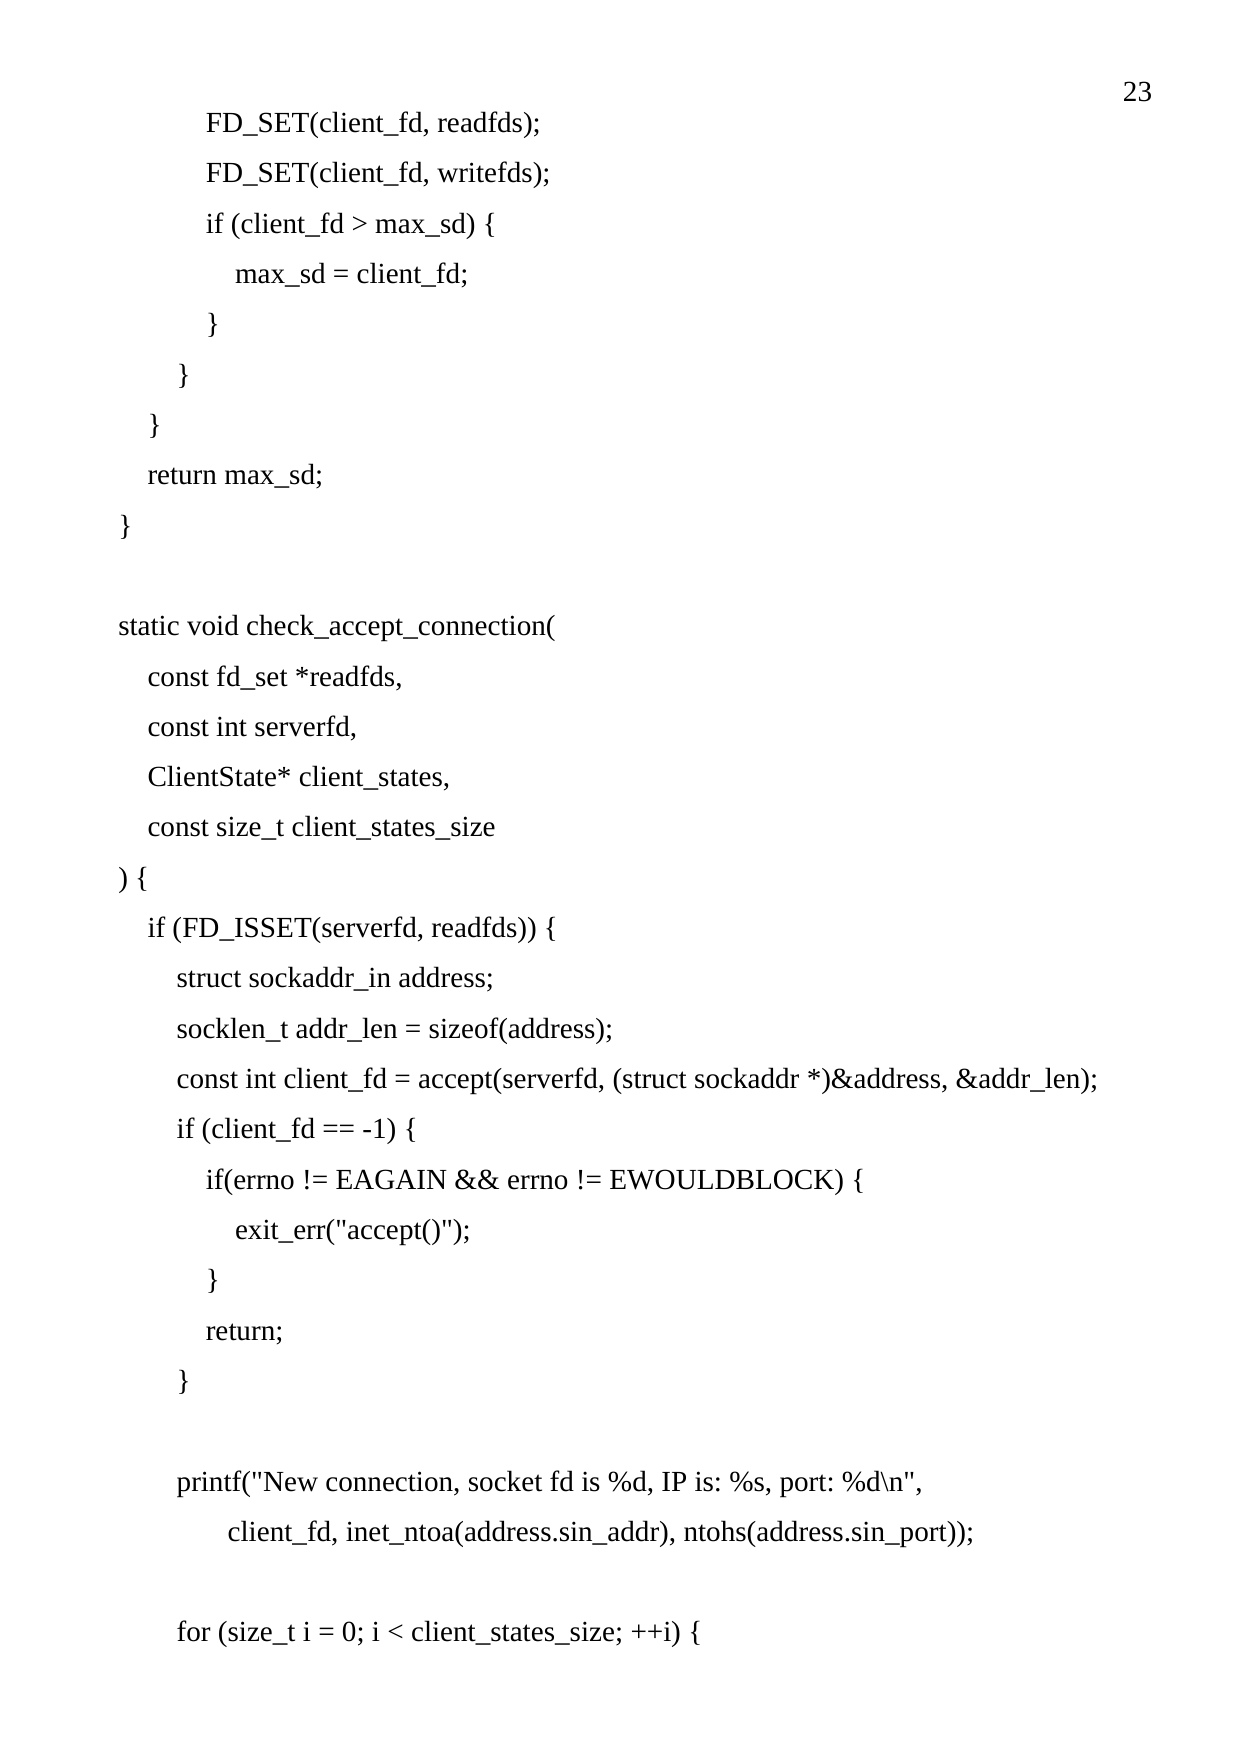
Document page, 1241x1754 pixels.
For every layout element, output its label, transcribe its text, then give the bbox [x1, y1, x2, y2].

text const size_t client_states_size [118, 809, 1122, 843]
text client_fd, inet_ntoa(address.sin_addr), ntohs(address.sin_port)); [118, 1514, 1122, 1547]
text return; [118, 1313, 1122, 1346]
text } [118, 407, 1122, 441]
text FD_SET(client_fd, writefds); [118, 156, 1122, 189]
text } [118, 1262, 1122, 1296]
text exit_err("accept()"); [118, 1212, 1122, 1246]
text if (client_fd > max_sd) { [118, 206, 1122, 239]
text const int serverfd, [118, 709, 1122, 742]
text if(errno != EAGAIN && errno != EWOULDBLOCK) { [118, 1162, 1122, 1195]
text return max_sd; [118, 457, 1122, 491]
text ClientState* client_states, [118, 759, 1122, 793]
text static void check_accept_connection( [118, 608, 1122, 642]
text printf("New connection, socket fd is %d, IP is: %s, port: %d\n", [118, 1464, 1122, 1497]
text socklen_t addr_len = sizeof(address); [118, 1011, 1122, 1044]
text if (FD_ISSET(serverfd, readfds)) { [118, 910, 1122, 944]
text ) { [118, 860, 1122, 893]
text FD_SET(client_fd, readfds); [118, 105, 1122, 139]
text for (size_t i = 0; i < client_states_size; ++i) { [118, 1614, 1122, 1648]
text } [118, 357, 1122, 390]
text } [118, 306, 1122, 340]
text const int client_fd = accept(serverfd, (struct sockaddr *)&address, &addr_len); [118, 1061, 1122, 1095]
text max_sd = client_fd; [118, 256, 1122, 290]
text } [118, 1363, 1122, 1397]
text } [118, 508, 1122, 541]
text const fd_set *readfds, [118, 659, 1122, 692]
text struct sockaddr_in address; [118, 961, 1122, 994]
text if (client_fd == -1) { [118, 1111, 1122, 1145]
